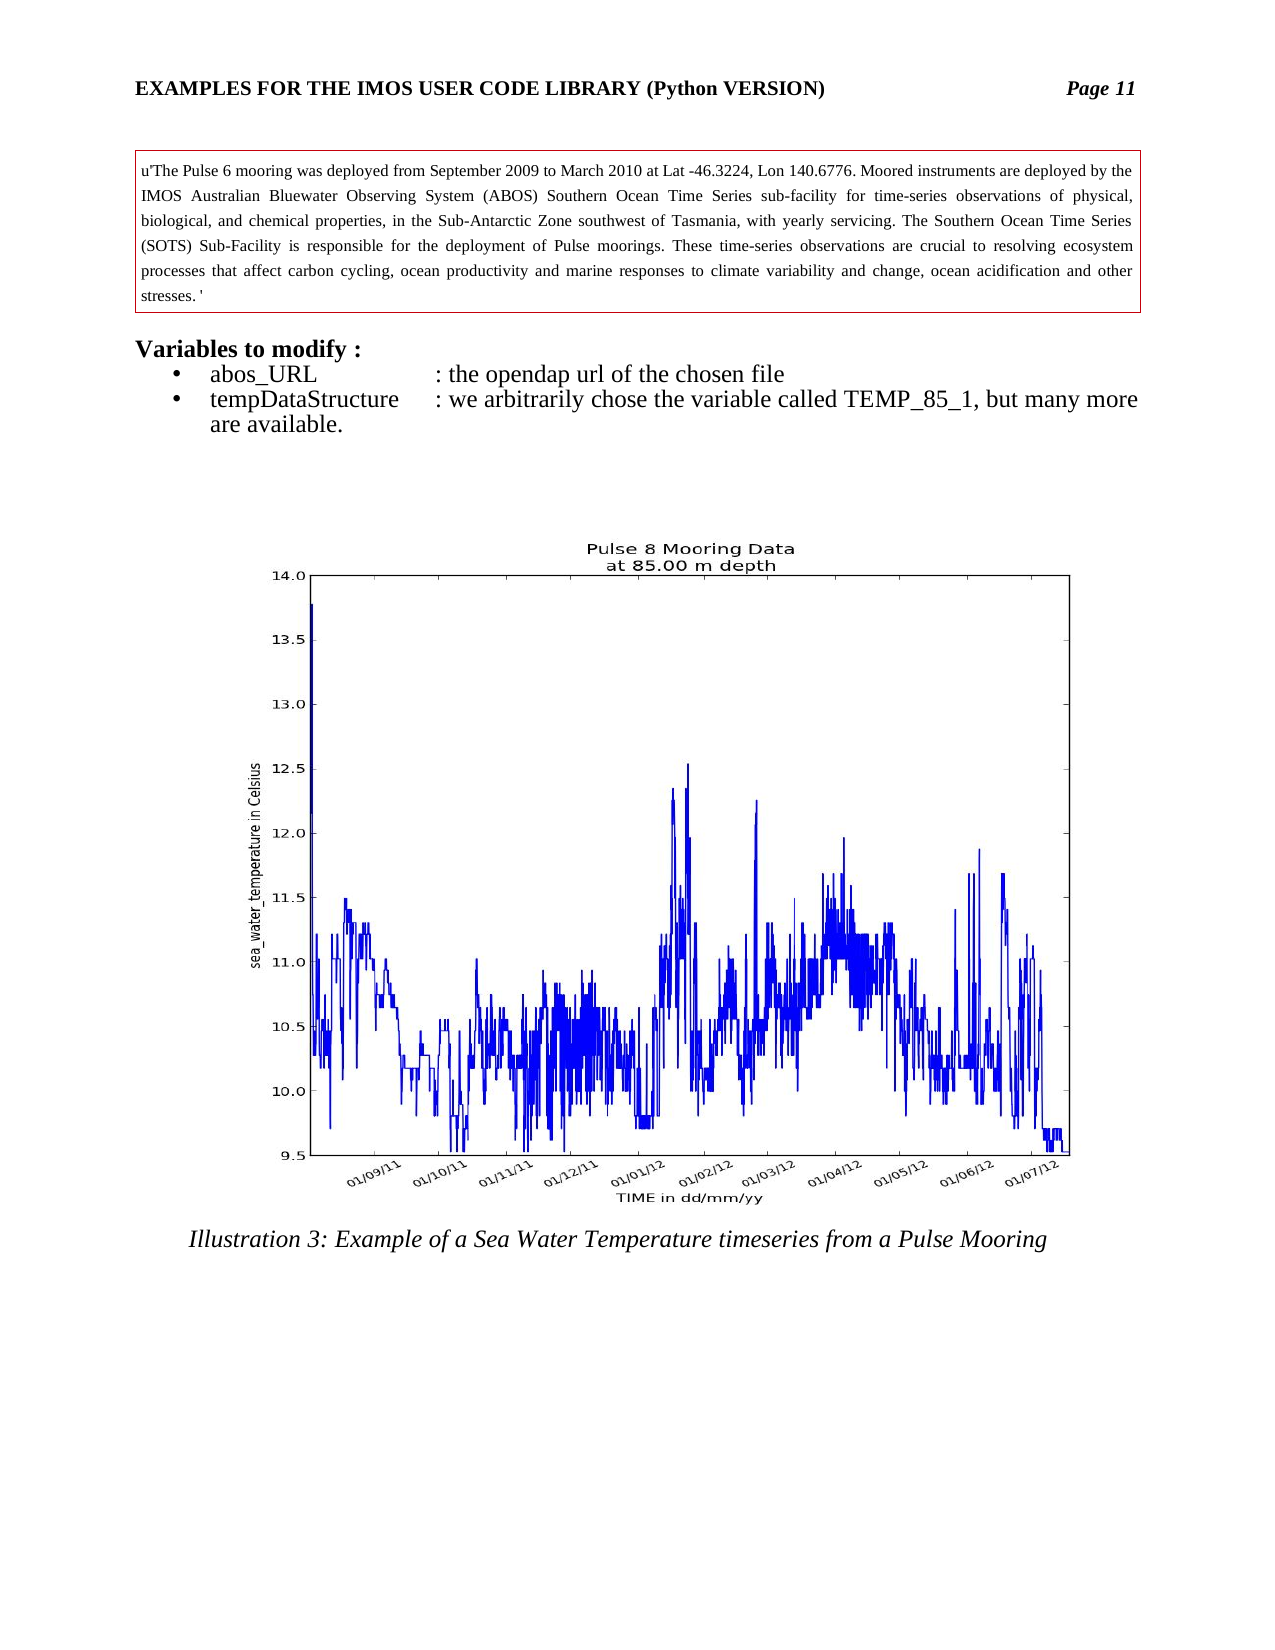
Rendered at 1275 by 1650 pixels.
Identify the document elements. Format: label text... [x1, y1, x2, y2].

text Illustration 3: Example of a Sea Water Temperature timeseries from a Pulse Mooring [188, 1228, 1166, 1253]
picture [188, 503, 1167, 1228]
list abos_URL : the opendap url of the chosen file [172, 362, 1140, 387]
table_header u'The Pulse 6 mooring was deployed from September 2009 to March 2010 at Lat -46.3224, Lon 140.6776. Moored instruments are deployed by the IMOS Australian Bluewater Observing System (ABOS) Southern Ocean Time Series sub-facility for time-series observations of physical, biological, and chemical properties, in the Sub-Antarctic Zone southwest of Tasmania, with yearly servicing. The Southern Ocean Time Series (SOTS) Sub-Facility is responsible for the deployment of Pulse moorings. These time-series observations are crucial to resolving ecosystem processes that affect carbon cycling, ocean productivity and marine responses to climate variability and change, ocean acidification and other stresses. ' [136, 151, 1140, 312]
text Variables to modify : [135, 337, 1140, 362]
list tempDataStructure : we arbitrarily chose the variable called TEMP_85_1, but many more are available. [172, 387, 1140, 437]
